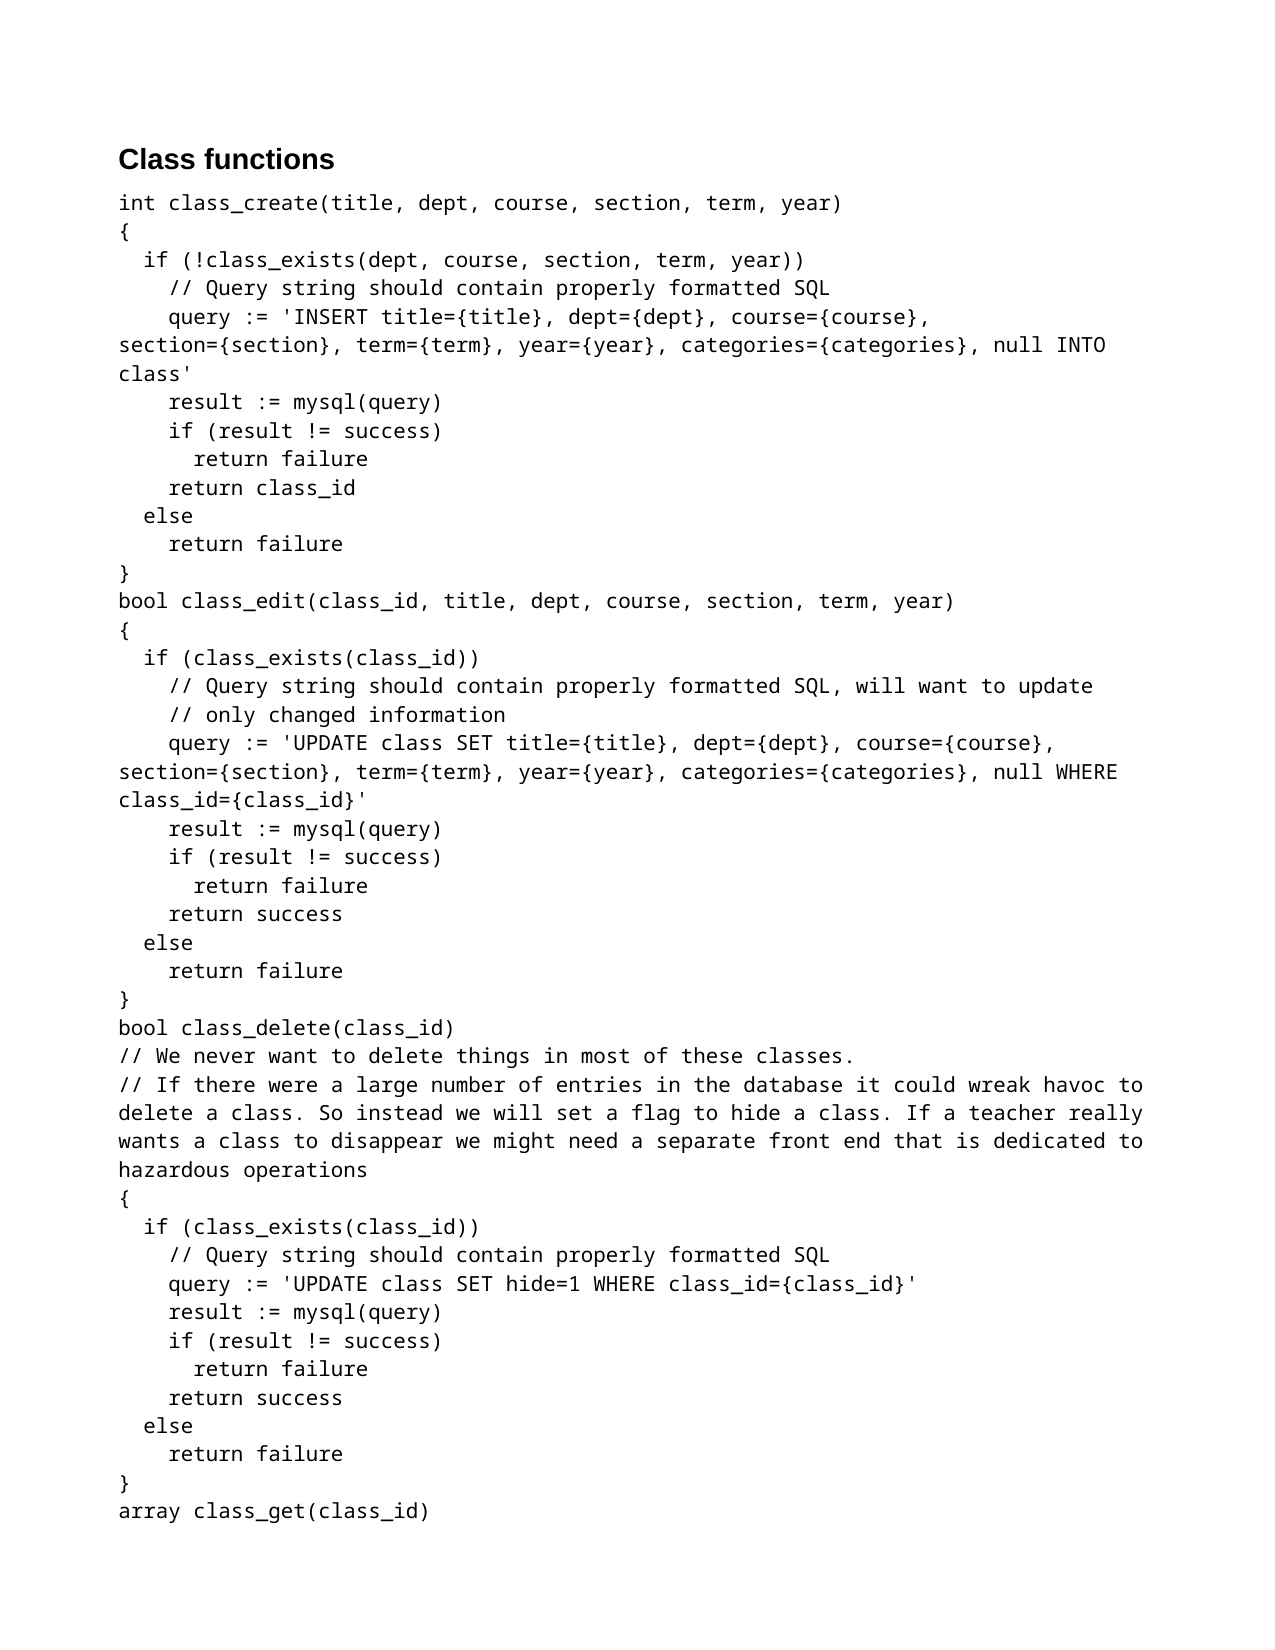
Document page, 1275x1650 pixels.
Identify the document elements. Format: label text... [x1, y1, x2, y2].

text return failure [118, 1354, 1157, 1383]
text array class_get(class_id) [118, 1496, 1157, 1525]
text } [118, 558, 1157, 586]
text // Query string should contain properly formatted SQL, will want to update [118, 672, 1157, 700]
text return failure [118, 956, 1157, 984]
text // Query string should contain properly formatted SQL [118, 273, 1157, 302]
text { [118, 615, 1157, 643]
text bool class_edit(class_id, title, dept, course, section, term, year) [118, 586, 1157, 615]
text return class_id [118, 473, 1157, 501]
text { [118, 217, 1157, 245]
text if (result != success) [118, 1326, 1157, 1354]
text if (result != success) [118, 842, 1157, 871]
text return success [118, 1383, 1157, 1411]
text result := mysql(query) [118, 387, 1157, 416]
text else [118, 501, 1157, 529]
text return failure [118, 444, 1157, 473]
text query := 'UPDATE class SET hide=1 WHERE class_id={class_id}' [118, 1269, 1157, 1297]
text return success [118, 899, 1157, 928]
text } [118, 984, 1157, 1013]
text result := mysql(query) [118, 814, 1157, 842]
text // Query string should contain properly formatted SQL [118, 1240, 1157, 1269]
text result := mysql(query) [118, 1297, 1157, 1326]
text else [118, 928, 1157, 956]
text return failure [118, 529, 1157, 558]
text if (!class_exists(dept, course, section, term, year)) [118, 245, 1157, 273]
text // only changed information [118, 700, 1157, 728]
text bool class_delete(class_id) [118, 1013, 1157, 1041]
text if (class_exists(class_id)) [118, 1212, 1157, 1240]
text return failure [118, 871, 1157, 899]
text return failure [118, 1439, 1157, 1468]
text // We never want to delete things in most of these classes. [118, 1041, 1157, 1070]
text else [118, 1411, 1157, 1439]
text if (class_exists(class_id)) [118, 643, 1157, 672]
text } [118, 1468, 1157, 1496]
text if (result != success) [118, 416, 1157, 444]
text query := 'UPDATE class SET title={title}, dept={dept}, course={course}, section={section}, term={term}, year={year}, categories={categories}, null WHERE class_id={class_id}' [118, 728, 1157, 814]
text { [118, 1183, 1157, 1212]
text // If there were a large number of entries in the database it could wreak havoc to delete a class. So instead we will set a flag to hide a class. If a teacher really wants a class to disappear we might need a separate front end that is dedicated to hazardous operations [118, 1070, 1157, 1183]
text query := 'INSERT title={title}, dept={dept}, course={course}, section={section}, term={term}, year={year}, categories={categories}, null INTO class' [118, 302, 1157, 387]
text int class_create(title, dept, course, section, term, year) [118, 188, 1157, 217]
subtitle Class functions [118, 143, 1157, 176]
